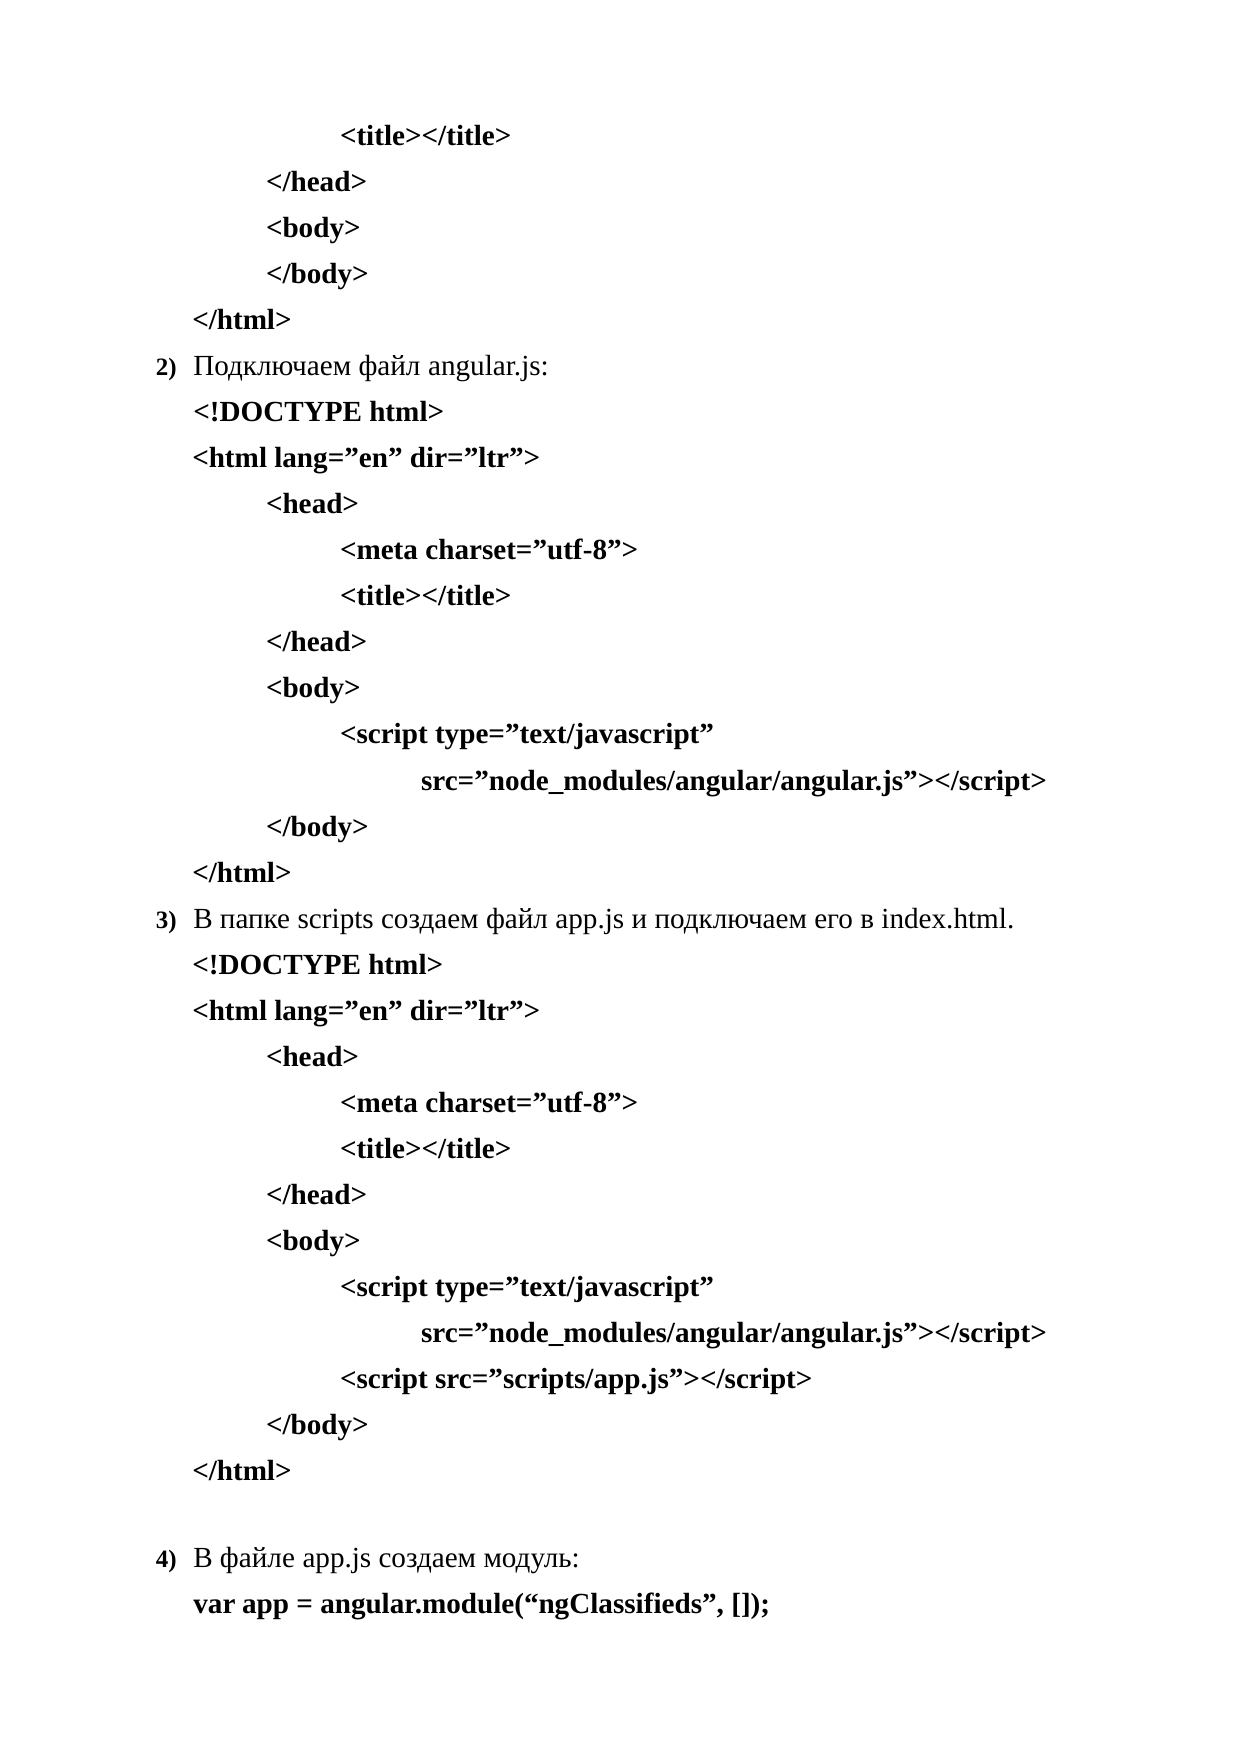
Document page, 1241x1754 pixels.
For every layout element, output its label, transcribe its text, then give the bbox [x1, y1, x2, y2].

text src=”node_modules/angular/angular.js”></script> [118, 1315, 1122, 1349]
list Подключаем файл angular.js: [156, 348, 1122, 382]
list <!DOCTYPE html> [156, 394, 1122, 428]
text </html> [118, 1453, 1122, 1487]
text <body> [118, 210, 1122, 244]
text <script type=”text/javascript” [118, 1269, 1122, 1303]
text </html> [118, 855, 1122, 888]
text <html lang=”en” dir=”ltr”> [118, 993, 1122, 1026]
text </head> [118, 624, 1122, 658]
text <title></title> [118, 578, 1122, 612]
text <script type=”text/javascript” [118, 717, 1122, 750]
text <head> [118, 486, 1122, 520]
text </body> [118, 256, 1122, 290]
text <title></title> [118, 118, 1122, 152]
list В папке scripts создаем файл app.js и подключаем его в index.html. [156, 901, 1122, 934]
text </head> [118, 1177, 1122, 1211]
text </body> [118, 809, 1122, 842]
text <head> [118, 1039, 1122, 1072]
text <body> [118, 1223, 1122, 1257]
list var app = angular.module(“ngClassifieds”, []); [156, 1587, 1122, 1620]
list В файле app.js создаем модуль: [156, 1541, 1122, 1574]
text <body> [118, 671, 1122, 704]
text <meta charset=”utf-8”> [118, 1085, 1122, 1118]
text <meta charset=”utf-8”> [118, 532, 1122, 566]
text </html> [118, 302, 1122, 336]
text </body> [118, 1407, 1122, 1441]
text <html lang=”en” dir=”ltr”> [118, 440, 1122, 474]
text src=”node_modules/angular/angular.js”></script> [118, 763, 1122, 796]
text <script src=”scripts/app.js”></script> [118, 1361, 1122, 1395]
text <title></title> [118, 1131, 1122, 1164]
text </head> [118, 164, 1122, 198]
text <!DOCTYPE html> [118, 947, 1122, 980]
